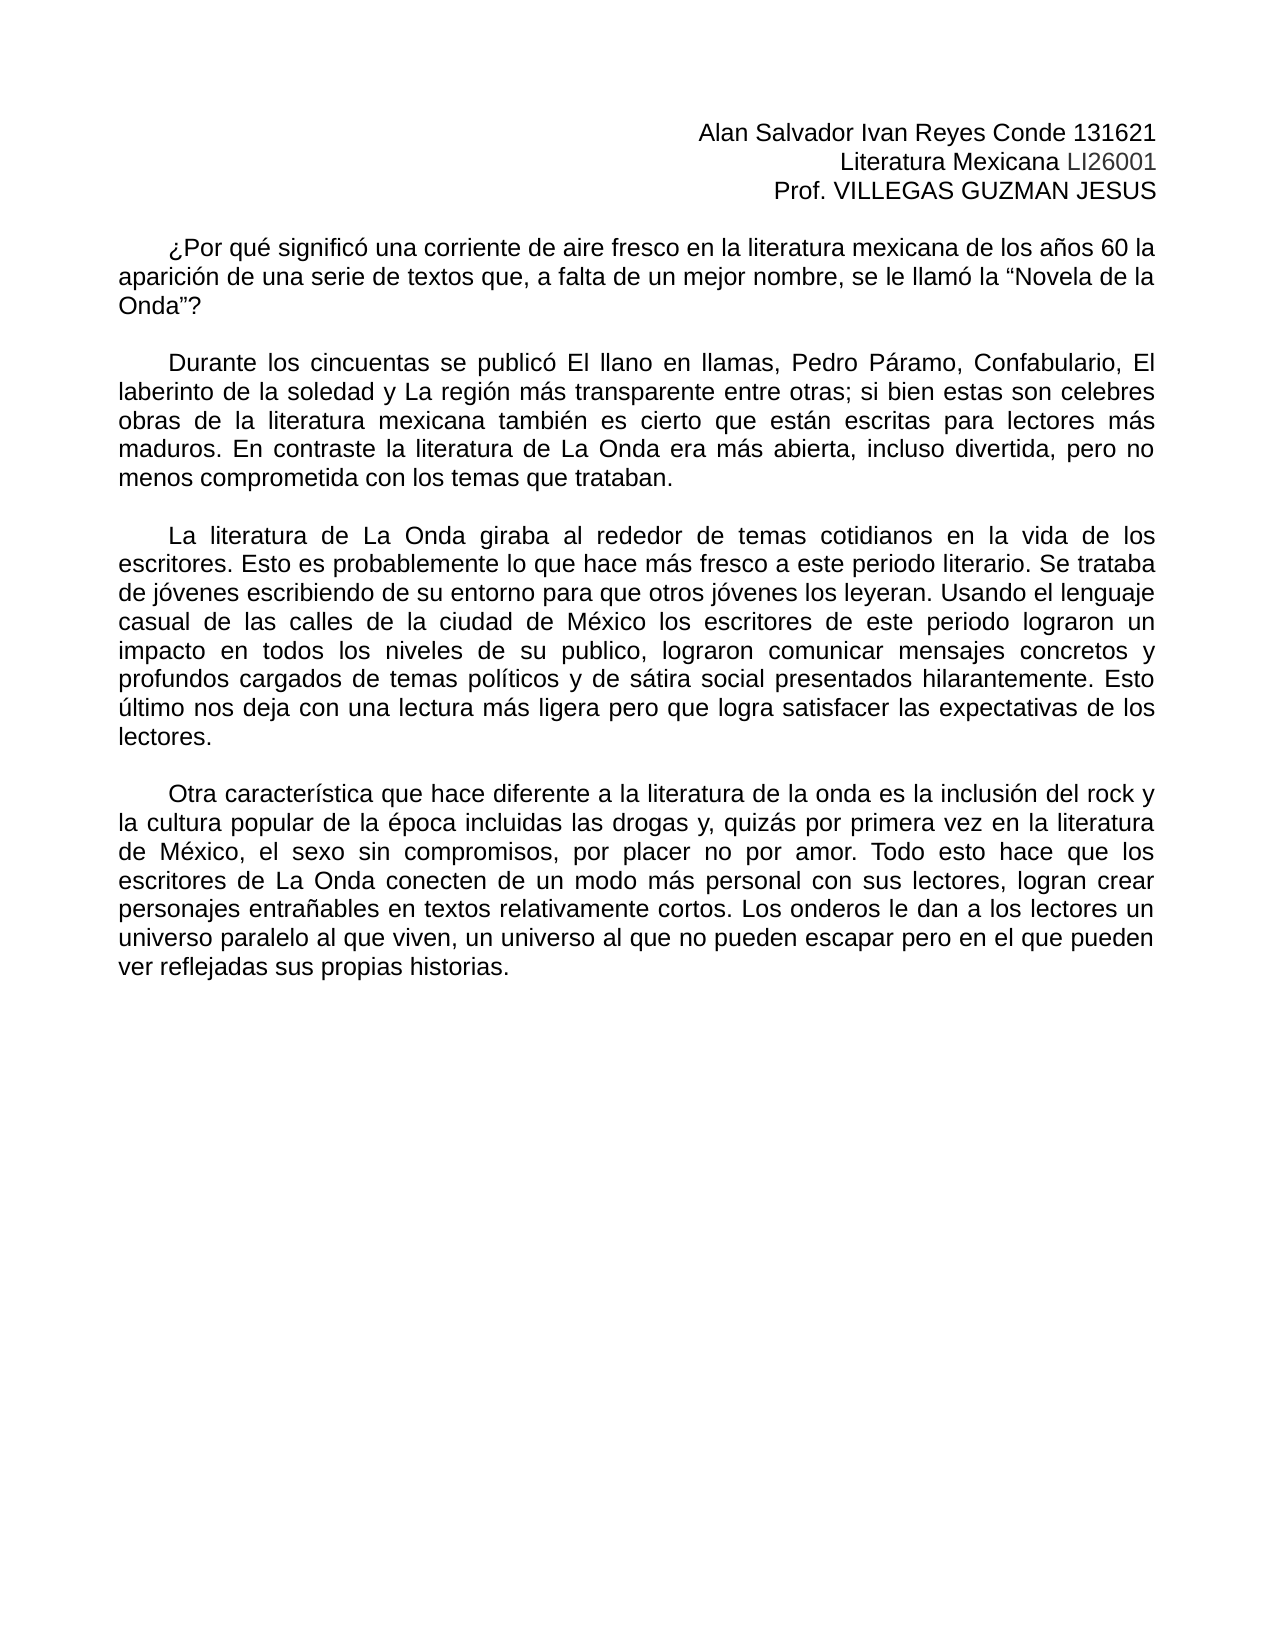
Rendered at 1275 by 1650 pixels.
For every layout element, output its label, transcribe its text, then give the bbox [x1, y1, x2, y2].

text Alan Salvador Ivan Reyes Conde 131621 [118, 118, 1157, 147]
text La literatura de La Onda giraba al rededor de temas cotidianos en la vida de los escritores. Esto es probablemente lo que hace más fresco a este periodo literario. Se trataba de jóvenes escribiendo de su entorno para que otros jóvenes los leyeran. Usando el lenguaje casual de las calles de la ciudad de México los escritores de este periodo lograron un impacto en todos los niveles de su publico, lograron comunicar mensajes concretos y profundos cargados de temas políticos y de sátira social presentados hilarantemente. Esto último nos deja con una lectura más ligera pero que logra satisfacer las expectativas de los lectores. [118, 521, 1157, 751]
text Prof. VILLEGAS GUZMAN JESUS [118, 176, 1157, 204]
text Literatura Mexicana LI26001 [118, 147, 1157, 176]
text Otra característica que hace diferente a la literatura de la onda es la inclusión del rock y la cultura popular de la época incluidas las drogas y, quizás por primera vez en la literatura de México, el sexo sin compromisos, por placer no por amor. Todo esto hace que los escritores de La Onda conecten de un modo más personal con sus lectores, logran crear personajes entrañables en textos relativamente cortos. Los onderos le dan a los lectores un universo paralelo al que viven, un universo al que no pueden escapar pero en el que pueden ver reflejadas sus propias historias. [118, 779, 1157, 981]
text ¿Por qué significó una corriente de aire fresco en la literatura mexicana de los años 60 la aparición de una serie de textos que, a falta de un mejor nombre, se le llamó la “Novela de la Onda”? [118, 233, 1157, 319]
text Durante los cincuentas se publicó El llano en llamas, Pedro Páramo, Confabulario, El laberinto de la soledad y La región más transparente entre otras; si bien estas son celebres obras de la literatura mexicana también es cierto que están escritas para lectores más maduros. En contraste la literatura de La Onda era más abierta, incluso divertida, pero no menos comprometida con los temas que trataban. [118, 348, 1157, 492]
